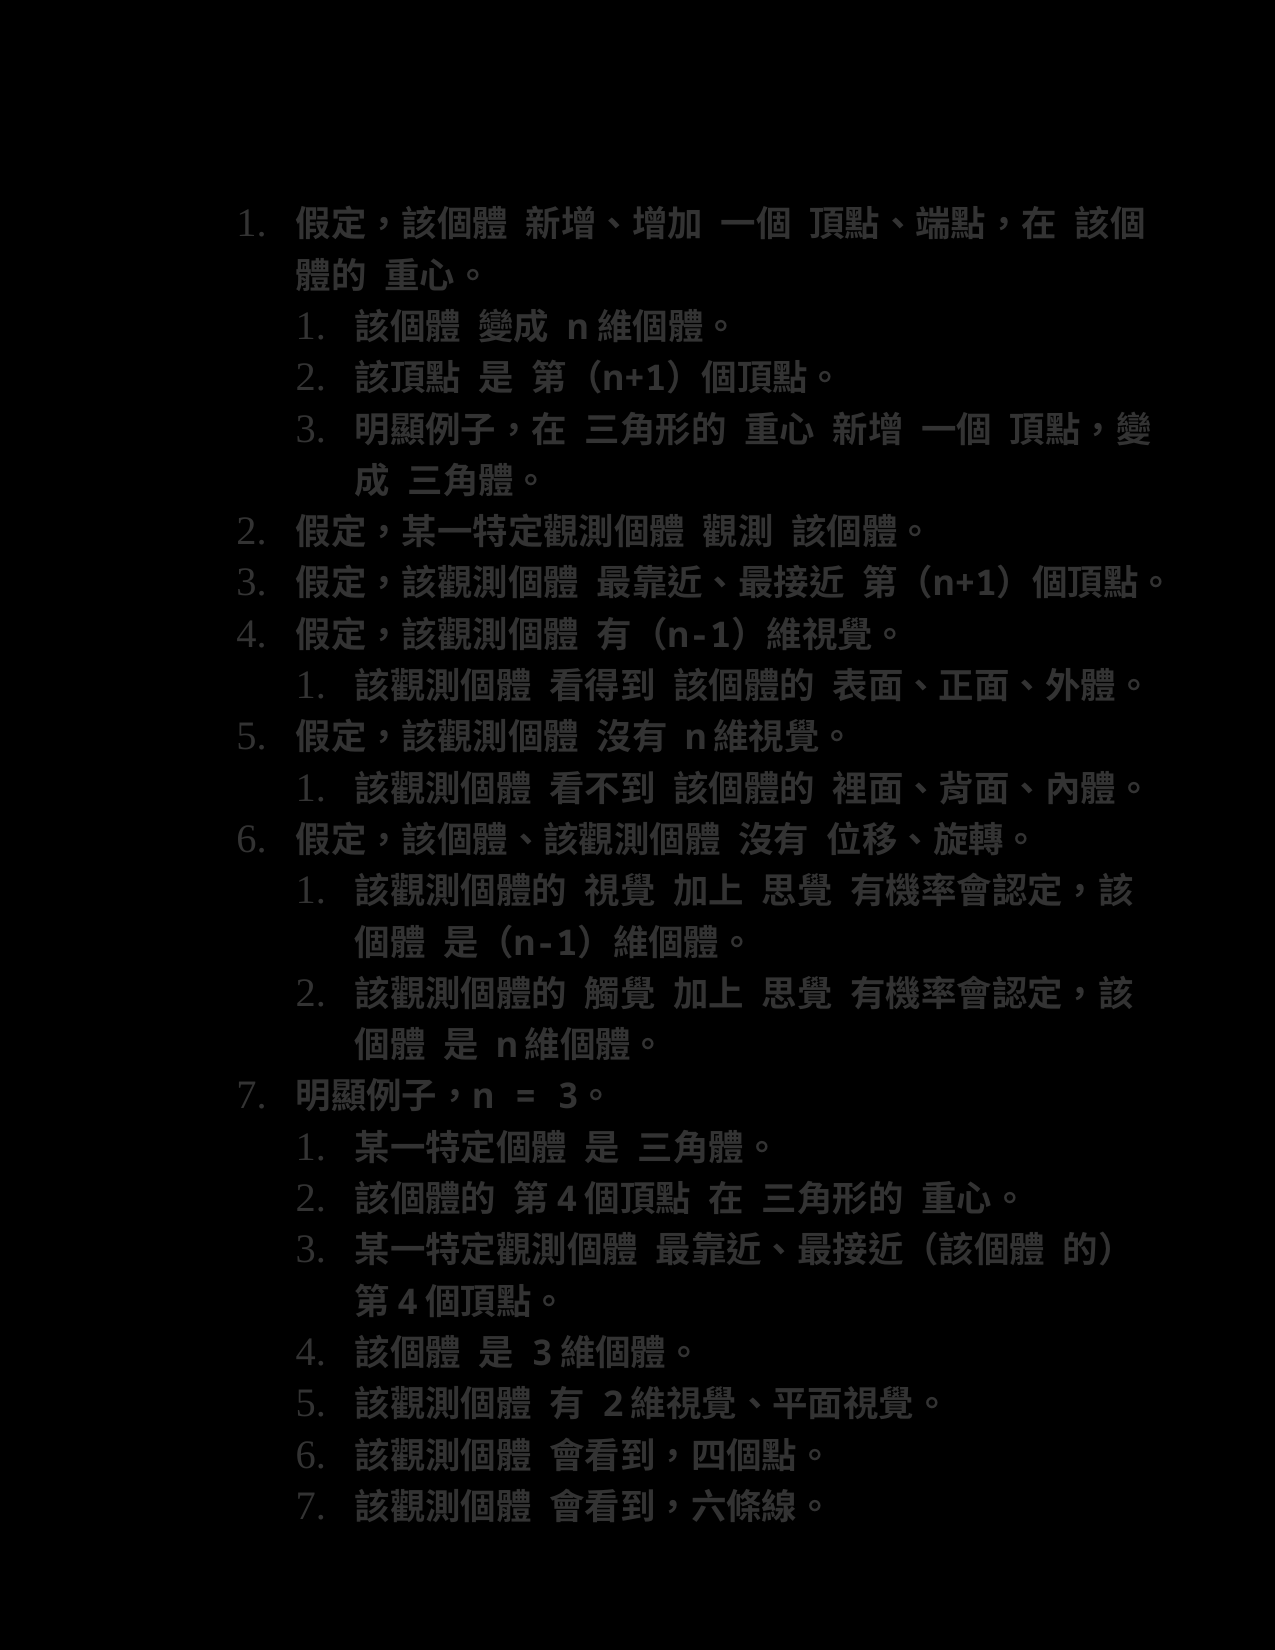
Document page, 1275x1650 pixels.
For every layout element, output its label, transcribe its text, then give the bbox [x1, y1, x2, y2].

list 該個體 是 3維個體。 [295, 1324, 1157, 1376]
list 假定，該個體 新增、增加 一個 頂點、端點，在 該個體的 重心。 [236, 196, 1157, 298]
list 該頂點 是 第（n+1）個頂點。 [295, 350, 1157, 401]
list 該觀測個體的 觸覺 加上 思覺 有機率會認定，該個體 是 n維個體。 [295, 965, 1157, 1068]
list 某一特定觀測個體 最靠近、最接近（該個體 的）第4個頂點。 [295, 1222, 1157, 1324]
list 假定，該觀測個體 有（n-1）維視覺。 [236, 606, 1157, 657]
list 假定，某一特定觀測個體 觀測 該個體。 [236, 503, 1157, 555]
list 該觀測個體 會看到，四個點。 [295, 1427, 1157, 1478]
list 該個體的 第4個頂點 在 三角形的 重心。 [295, 1170, 1157, 1222]
list 該觀測個體 看不到 該個體的 裡面、背面、內體。 [295, 760, 1157, 811]
list 該觀測個體 看得到 該個體的 表面、正面、外體。 [295, 657, 1157, 709]
list 該觀測個體 有 2維視覺、平面視覺。 [295, 1376, 1157, 1427]
list 假定，該觀測個體 沒有 n維視覺。 [236, 709, 1157, 760]
list 某一特定個體 是 三角體。 [295, 1119, 1157, 1170]
list 明顯例子，在 三角形的 重心 新增 一個 頂點，變成 三角體。 [295, 401, 1157, 503]
list 該個體 變成 n 維個體。 [295, 298, 1157, 350]
list 假定，該個體、該觀測個體 沒有 位移、旋轉。 [236, 811, 1157, 863]
list 明顯例子，n = 3。 [236, 1068, 1157, 1119]
list 該觀測個體 會看到，六條線。 [295, 1478, 1157, 1529]
list 該觀測個體的 視覺 加上 思覺 有機率會認定，該個體 是（n-1）維個體。 [295, 863, 1157, 965]
list 假定，該觀測個體 最靠近、最接近 第（n+1）個頂點。 [236, 555, 1157, 606]
